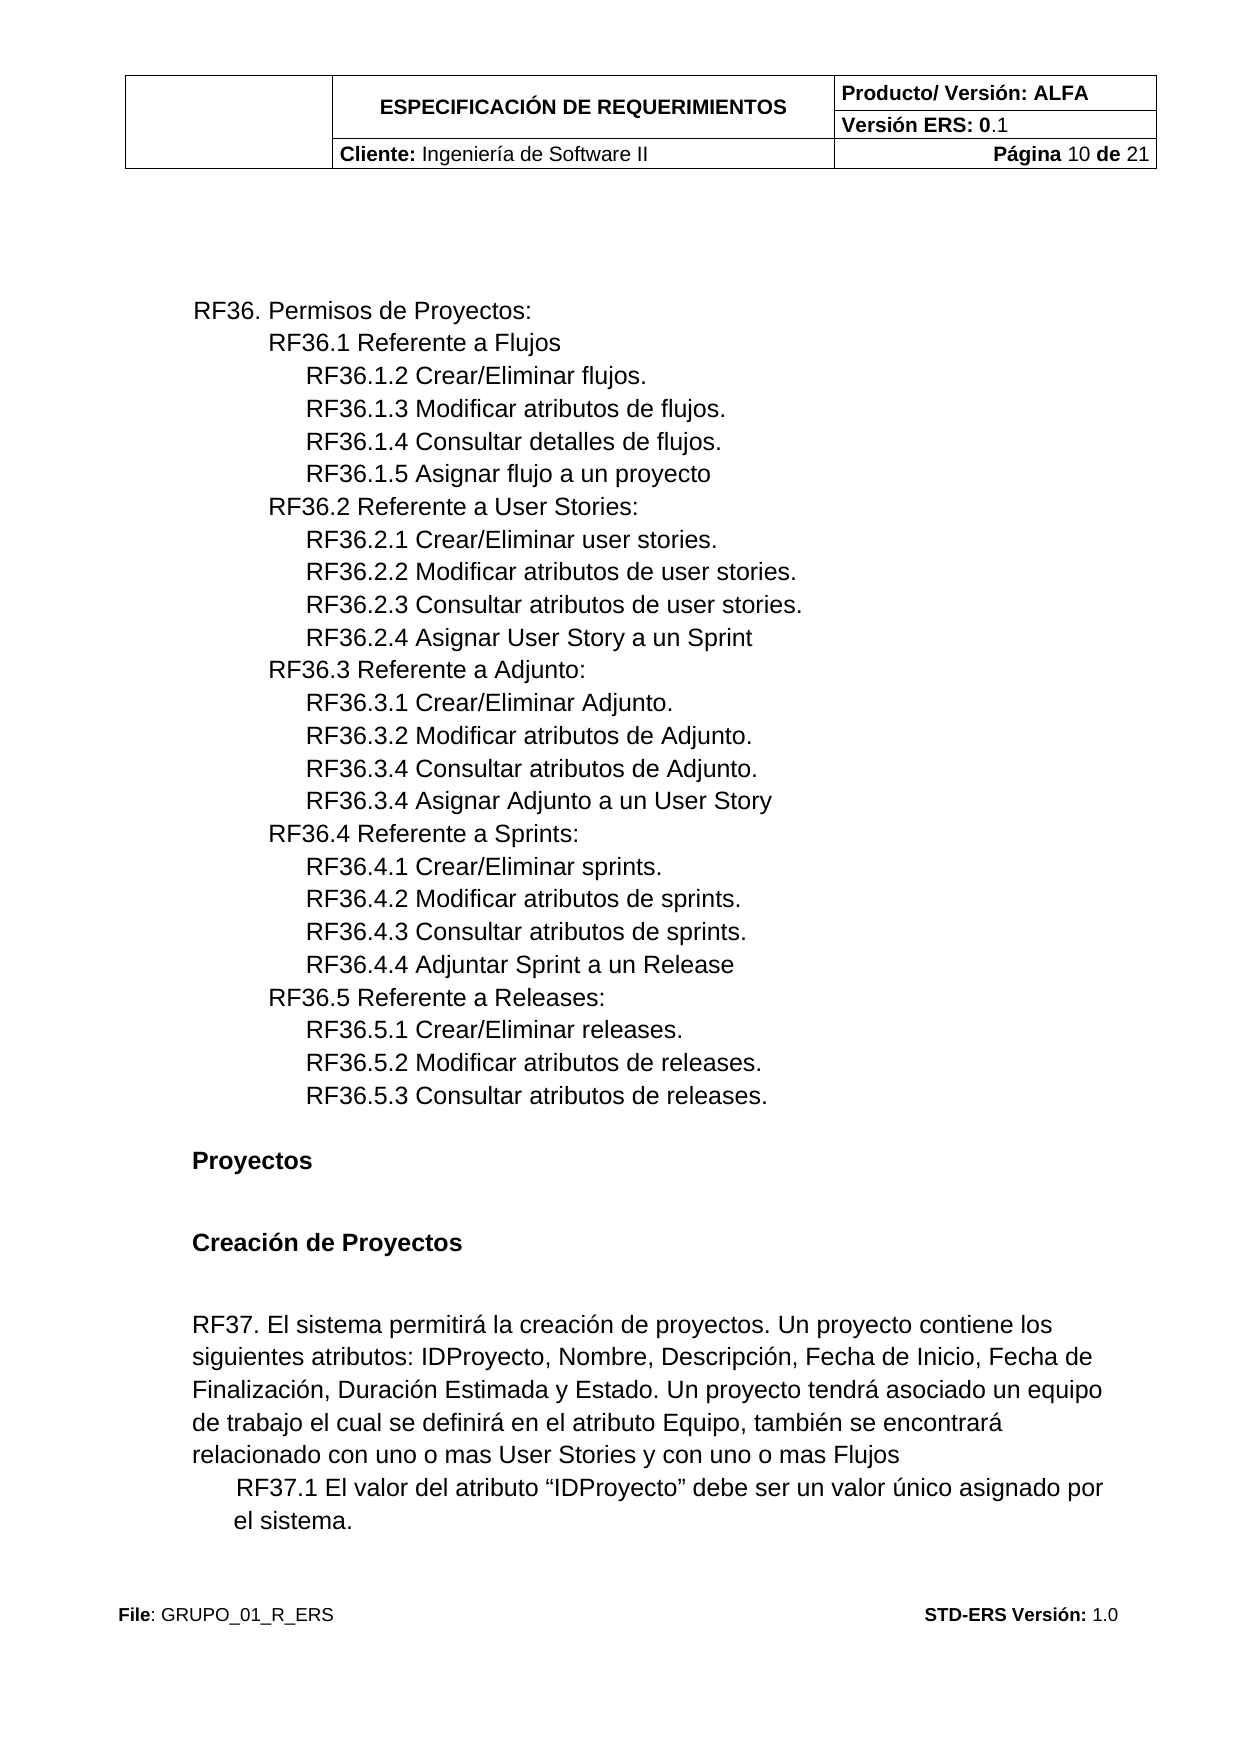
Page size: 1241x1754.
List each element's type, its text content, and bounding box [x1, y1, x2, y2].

list RF36. Permisos de Proyectos: [156, 296, 1122, 324]
list RF36.1 Referente a Flujos [231, 328, 1122, 357]
text Creación de Proyectos [192, 1228, 1122, 1257]
list RF36.5.3 Consultar atributos de releases. [268, 1081, 1122, 1109]
list RF36.1.2 Crear/Eliminar flujos. [268, 361, 1122, 390]
list RF36.5.2 Modificar atributos de releases. [268, 1048, 1122, 1077]
list RF36.2.2 Modificar atributos de user stories. [268, 557, 1122, 586]
list RF36.4.3 Consultar atributos de sprints. [268, 917, 1122, 946]
list RF36.3.4 Asignar Adjunto a un User Story [268, 786, 1122, 815]
list RF36.2.1 Crear/Eliminar user stories. [268, 525, 1122, 553]
list RF36.4.2 Modificar atributos de sprints. [268, 884, 1122, 913]
list RF36.3.4 Consultar atributos de Adjunto. [268, 754, 1122, 782]
list RF36.3.1 Crear/Eliminar Adjunto. [268, 688, 1122, 717]
list RF36.1.4 Consultar detalles de flujos. [268, 427, 1122, 455]
list RF37.1 El valor del atributo “IDProyecto” debe ser un valor único asignado por el sistema. [118, 1473, 1122, 1535]
list RF36.4 Referente a Sprints: [231, 819, 1122, 848]
list RF36.5 Referente a Releases: [231, 983, 1122, 1011]
list RF36.1.3 Modificar atributos de flujos. [268, 394, 1122, 423]
list RF36.2 Referente a User Stories: [231, 492, 1122, 521]
list RF36.1.5 Asignar flujo a un proyecto [268, 459, 1122, 488]
list RF36.4.4 Adjuntar Sprint a un Release [268, 950, 1122, 979]
list RF37. El sistema permitirá la creación de proyectos. Un proyecto contiene los siguientes atributos: IDProyecto, Nombre, Descripción, Fecha de Inicio, Fecha de Finalización, Duración Estimada y Estado. Un proyecto tendrá asociado un equipo de trabajo el cual se definirá en el atributo Equipo, también se encontrará relacionado con uno o mas User Stories y con uno o mas Flujos [192, 1310, 1122, 1469]
list RF36.3.2 Modificar atributos de Adjunto. [268, 721, 1122, 750]
list RF36.2.4 Asignar User Story a un Sprint [268, 623, 1122, 652]
list RF36.3 Referente a Adjunto: [231, 656, 1122, 684]
text Proyectos [192, 1146, 1122, 1175]
list RF36.4.1 Crear/Eliminar sprints. [268, 852, 1122, 881]
list RF36.2.3 Consultar atributos de user stories. [268, 590, 1122, 619]
list RF36.5.1 Crear/Eliminar releases. [268, 1015, 1122, 1044]
